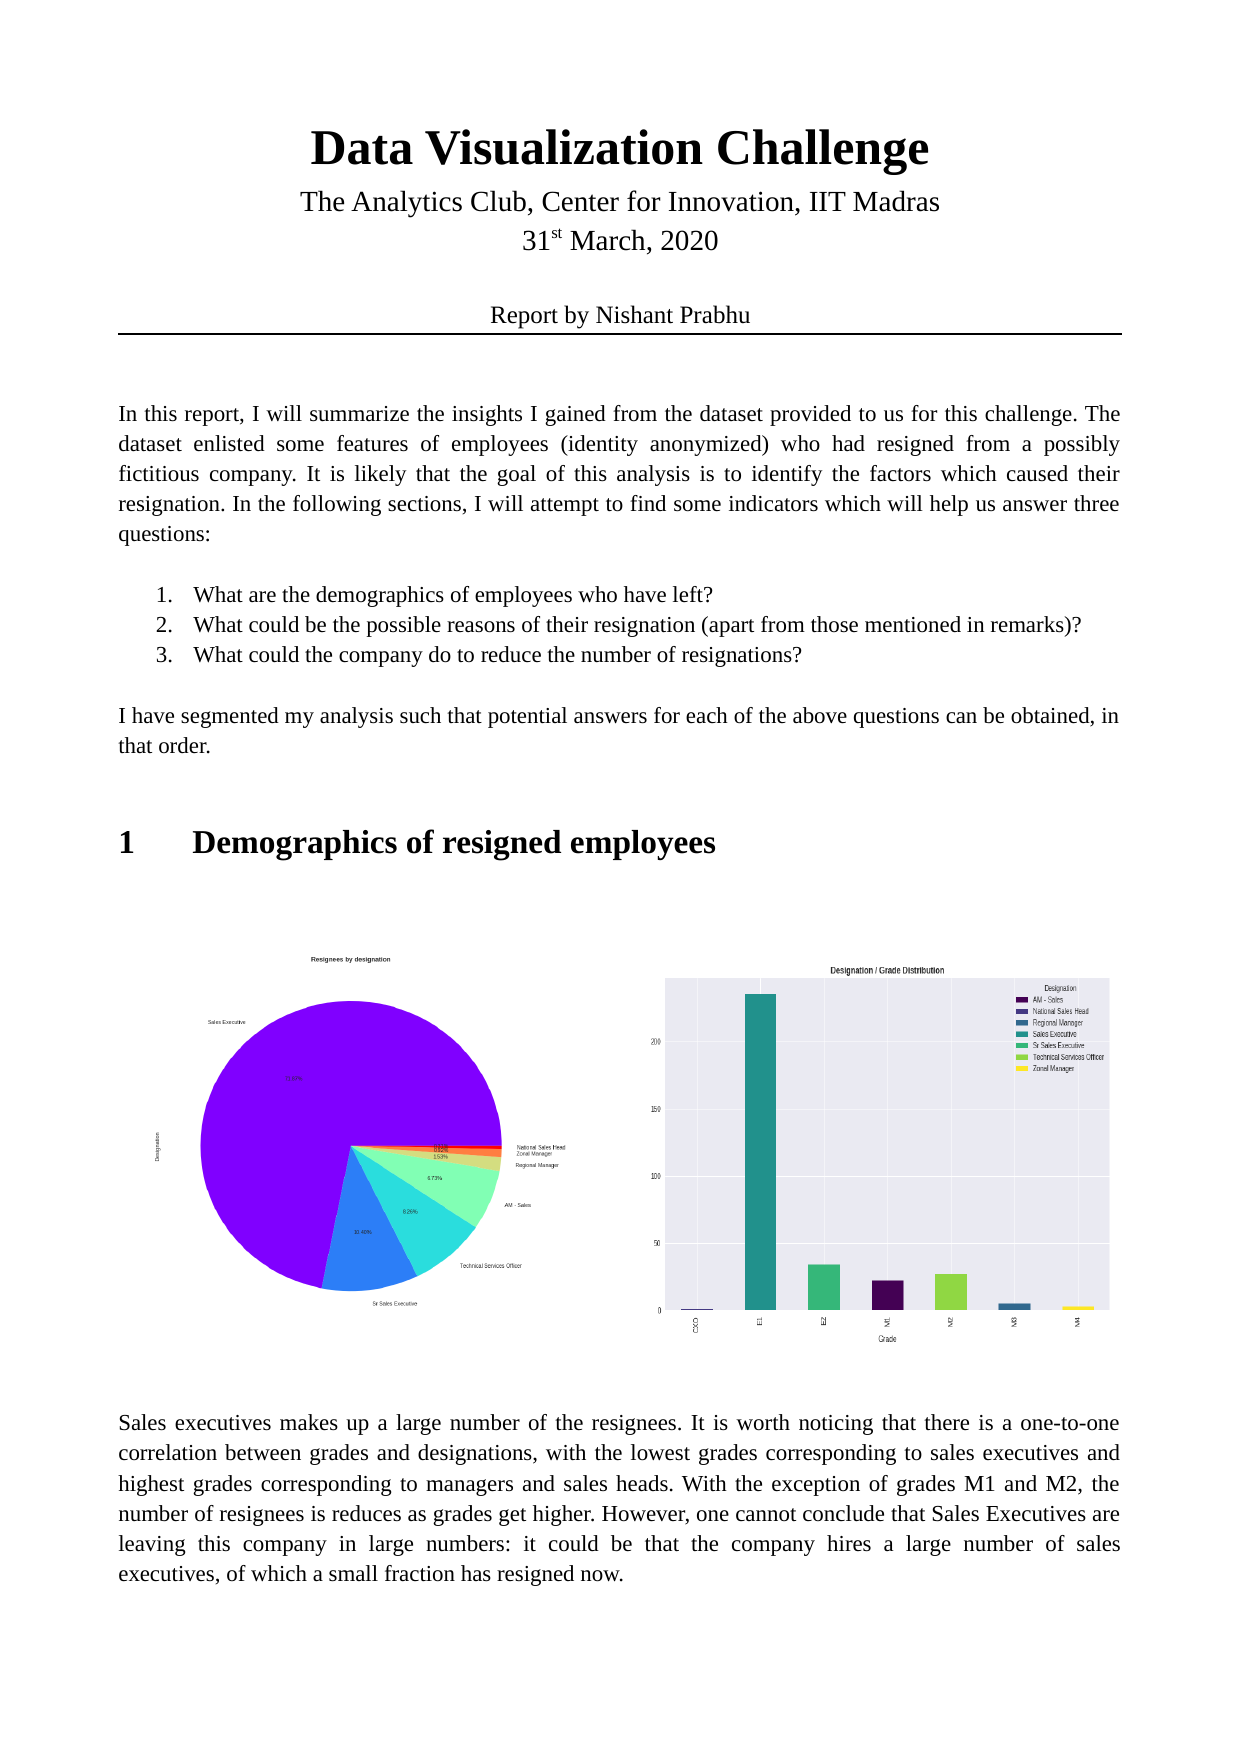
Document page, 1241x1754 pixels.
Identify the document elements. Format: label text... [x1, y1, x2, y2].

text 31st March, 2020 [118, 223, 1122, 256]
text In this report, I will summarize the insights I gained from the dataset provided to us for this challenge. The dataset enlisted some features of employees (identity anonymized) who had resigned from a possibly fictitious company. It is likely that the goal of this analysis is to identify the factors which caused their resignation. In the following sections, I will attempt to find some indicators which will help us answer three questions: [118, 400, 1122, 547]
picture [95, 907, 1167, 1387]
text 1 Demographics of resigned employees [118, 823, 1122, 861]
text Data Visualization Challenge [118, 118, 1122, 176]
list What could be the possible reasons of their resignation (apart from those mentioned in remarks)? [156, 611, 1122, 637]
text The Analytics Club, Center for Innovation, IIT Madras [118, 184, 1122, 218]
text Sales executives makes up a large number of the resignees. It is worth noticing that there is a one-to-one correlation between grades and designations, with the lowest grades corresponding to sales executives and highest grades corresponding to managers and sales heads. With the exception of grades M1 and M2, the number of resignees is reduces as grades get higher. However, one cannot conclude that Sales Executives are leaving this company in large numbers: it could be that the company hires a large number of sales executives, of which a small fraction has resigned now. [118, 1409, 1122, 1587]
text I have segmented my analysis such that potential answers for each of the above questions can be obtained, in that order. [118, 702, 1122, 758]
list What are the demographics of employees who have left? [156, 581, 1122, 607]
list What could the company do to reduce the number of resignations? [156, 641, 1122, 668]
text Report by Nishant Prabhu [118, 300, 1122, 333]
